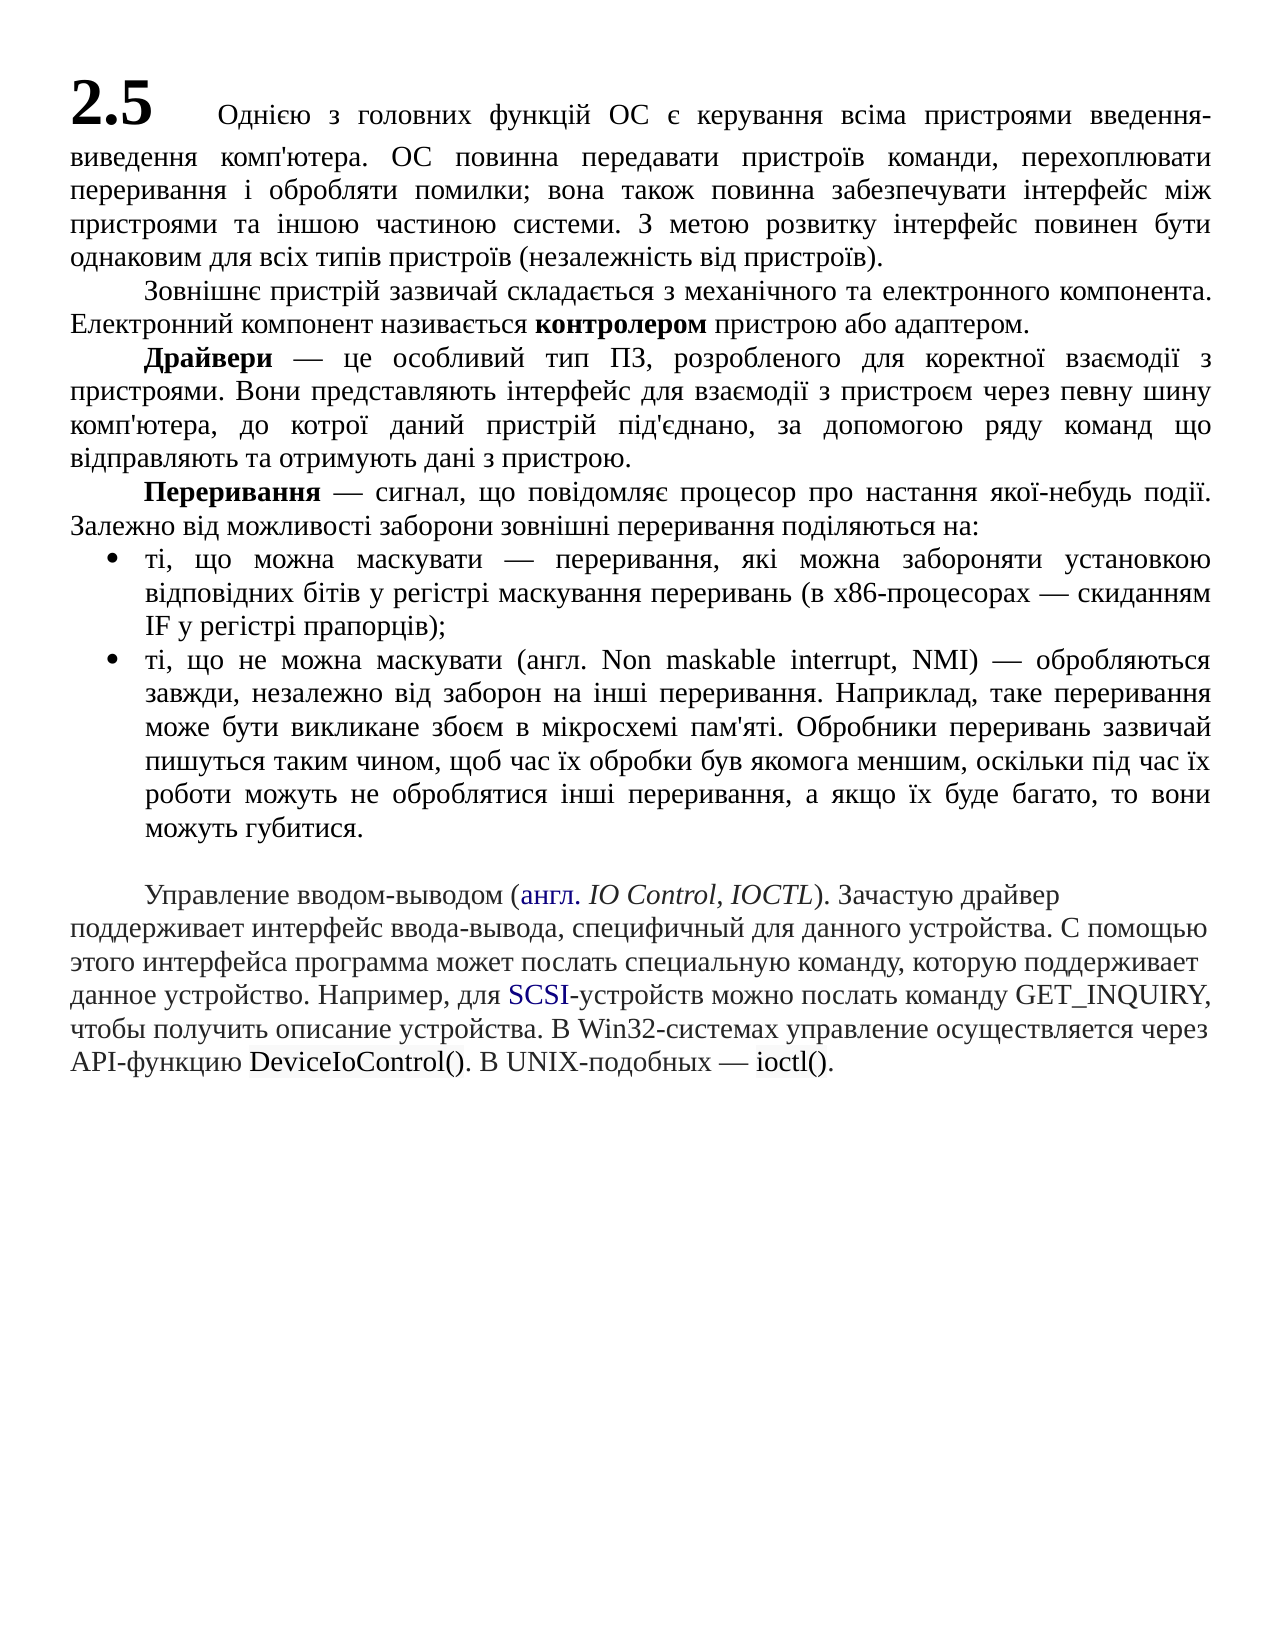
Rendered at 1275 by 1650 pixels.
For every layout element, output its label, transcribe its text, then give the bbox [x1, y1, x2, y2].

text Драйвери — це особливий тип ПЗ, розробленого для коректної взаємодії з пристроями. Вони представляють інтерфейс для взаємодії з пристроєм через певну шину комп'ютера, до котрої даний пристрій під'єднано, за допомогою ряду команд що відправляють та отримують дані з пристрою. [70, 340, 1212, 474]
text 2.5 Однією з головних функцій ОС є керування всіма пристроями введення-виведення комп'ютера. ОС повинна передавати пристроїв команди, перехоплювати переривання і обробляти помилки; вона також повинна забезпечувати інтерфейс між пристроями та іншою частиною системи. З метою розвитку інтерфейс повинен бути однаковим для всіх типів пристроїв (незалежність від пристроїв). [70, 62, 1212, 273]
list ті, що не можна маскувати (англ. Non maskable interrupt, NMI) — обробляються завжди, незалежно від заборон на інші переривання. Наприклад, таке переривання може бути викликане збоєм в мікросхемі пам'яті. Обробники переривань зазвичай пишуться таким чином, щоб час їх обробки був якомога меншим, оскільки під час їх роботи можуть не оброблятися інші переривання, а якщо їх буде багато, то вони можуть губитися. [107, 642, 1212, 843]
text Зовнішнє пристрій зазвичай складається з механічного та електронного компонента. Електронний компонент називається контролером пристрою або адаптером. [70, 273, 1212, 340]
text Переривання — сигнал, що повідомляє процесор про настання якої-небудь події. Залежно від можливості заборони зовнішні переривання поділяються на: [70, 474, 1212, 541]
text Управление вводом-выводом (англ. IO Control, IOCTL). Зачастую драйвер поддерживает интерфейс ввода-вывода, специфичный для данного устройства. С помощью этого интерфейса программа может послать специальную команду, которую поддерживает данное устройство. Например, для SCSI-устройств можно послать команду GET_INQUIRY, чтобы получить описание устройства. В Win32-системах управление осуществляется через API-функцию DeviceIoControl(). В UNIX-подобных — ioctl(). [70, 877, 1212, 1078]
list ті, що можна маскувати — переривання, які можна забороняти установкою відповідних бітів у регістрі маскування переривань (в x86-процесорах — скиданням IF у регістрі прапорців); [107, 541, 1212, 642]
